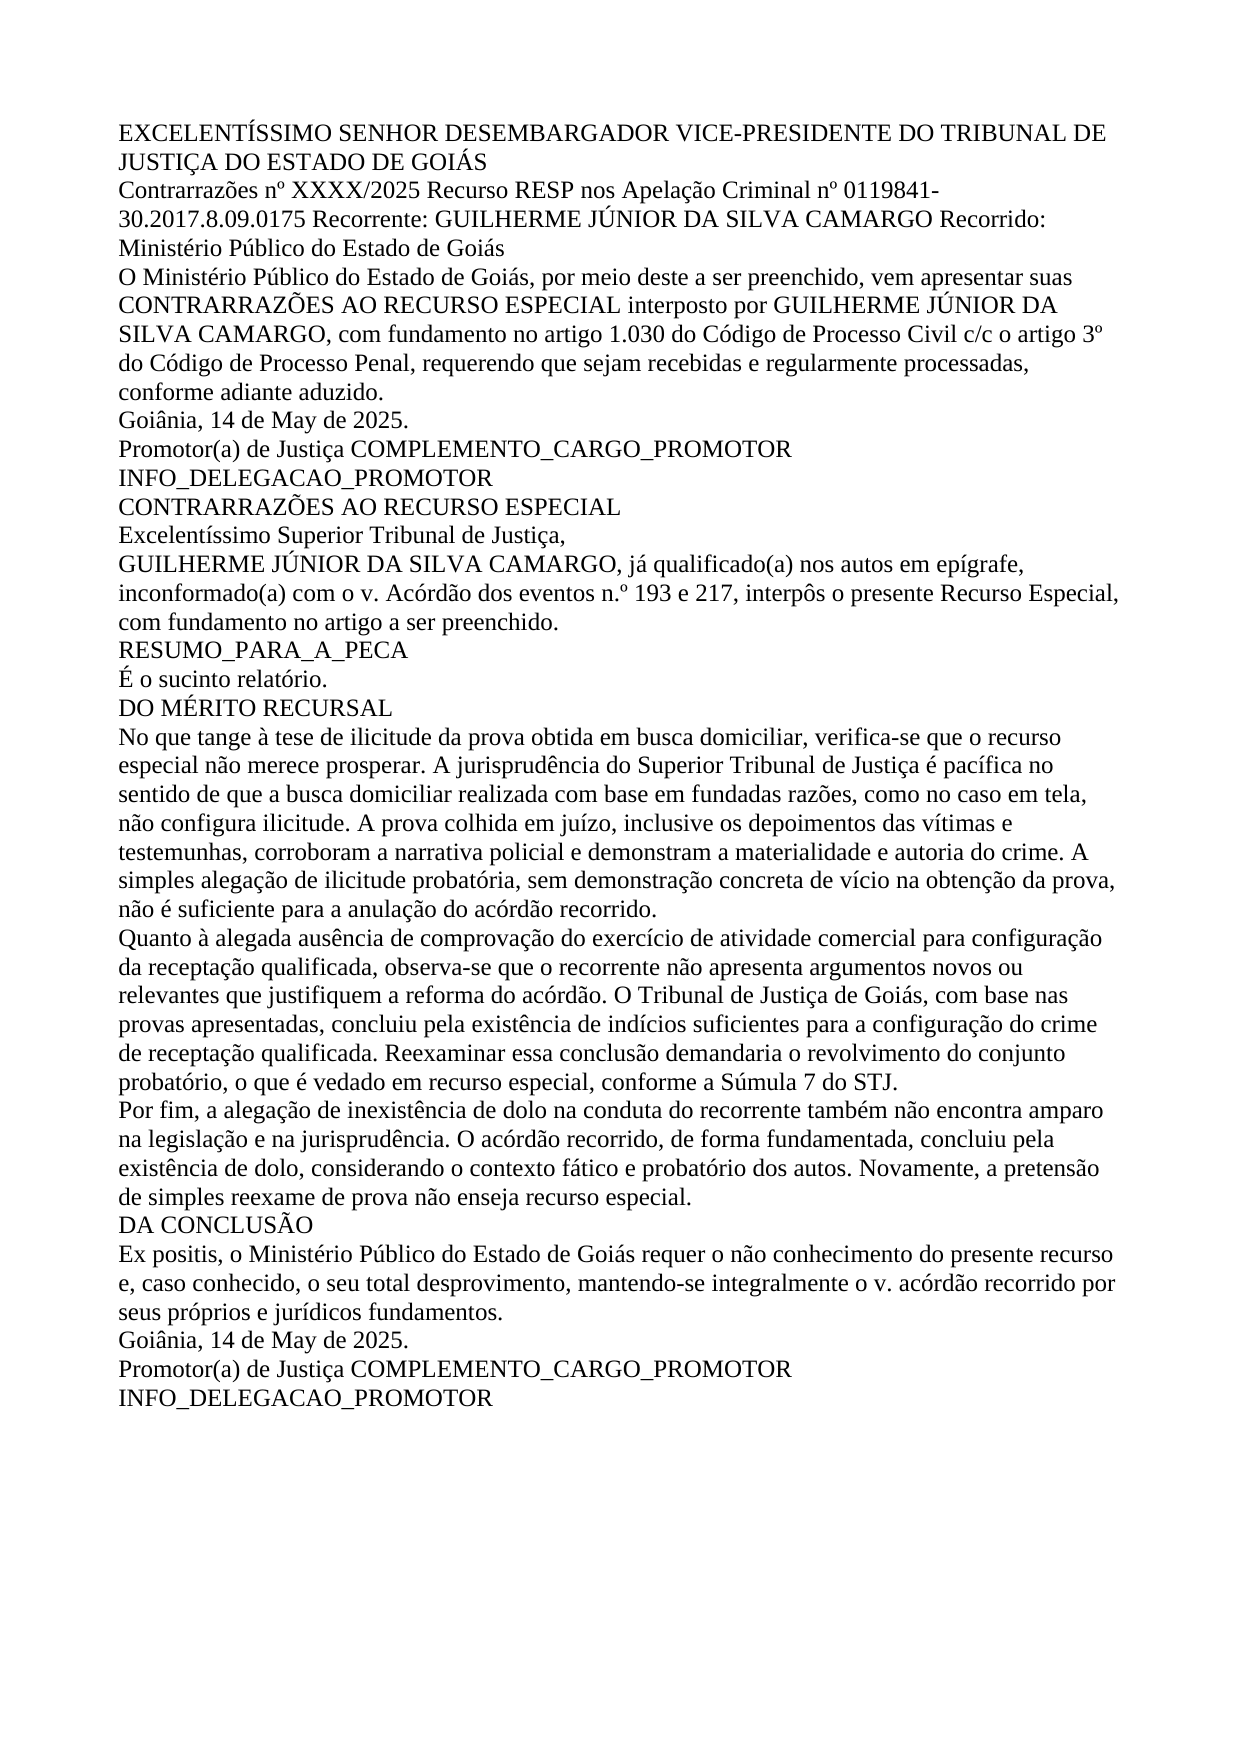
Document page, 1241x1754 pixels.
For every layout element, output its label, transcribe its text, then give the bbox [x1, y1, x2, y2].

text No que tange à tese de ilicitude da prova obtida em busca domiciliar, verifica-se que o recurso especial não merece prosperar. A jurisprudência do Superior Tribunal de Justiça é pacífica no sentido de que a busca domiciliar realizada com base em fundadas razões, como no caso em tela, não configura ilicitude. A prova colhida em juízo, inclusive os depoimentos das vítimas e testemunhas, corroboram a narrativa policial e demonstram a materialidade e autoria do crime. A simples alegação de ilicitude probatória, sem demonstração concreta de vício na obtenção da prova, não é suficiente para a anulação do acórdão recorrido. [118, 722, 1122, 923]
text Excelentíssimo Superior Tribunal de Justiça, [118, 521, 1122, 549]
text Contrarrazões nº XXXX/2025 Recurso RESP nos Apelação Criminal nº 0119841-30.2017.8.09.0175 Recorrente: GUILHERME JÚNIOR DA SILVA CAMARGO Recorrido: Ministério Público do Estado de Goiás [118, 176, 1122, 262]
text CONTRARRAZÕES AO RECURSO ESPECIAL [118, 492, 1122, 521]
text Promotor(a) de Justiça COMPLEMENTO_CARGO_PROMOTOR INFO_DELEGACAO_PROMOTOR [118, 1354, 1122, 1412]
text RESUMO_PARA_A_PECA [118, 636, 1122, 664]
text DO MÉRITO RECURSAL [118, 693, 1122, 722]
text Ex positis, o Ministério Público do Estado de Goiás requer o não conhecimento do presente recurso e, caso conhecido, o seu total desprovimento, mantendo-se integralmente o v. acórdão recorrido por seus próprios e jurídicos fundamentos. [118, 1239, 1122, 1326]
text Quanto à alegada ausência de comprovação do exercício de atividade comercial para configuração da receptação qualificada, observa-se que o recorrente não apresenta argumentos novos ou relevantes que justifiquem a reforma do acórdão. O Tribunal de Justiça de Goiás, com base nas provas apresentadas, concluiu pela existência de indícios suficientes para a configuração do crime de receptação qualificada. Reexaminar essa conclusão demandaria o revolvimento do conjunto probatório, o que é vedado em recurso especial, conforme a Súmula 7 do STJ. [118, 923, 1122, 1096]
text É o sucinto relatório. [118, 664, 1122, 693]
text Por fim, a alegação de inexistência de dolo na conduta do recorrente também não encontra amparo na legislação e na jurisprudência. O acórdão recorrido, de forma fundamentada, concluiu pela existência de dolo, considerando o contexto fático e probatório dos autos. Novamente, a pretensão de simples reexame de prova não enseja recurso especial. [118, 1096, 1122, 1211]
text O Ministério Público do Estado de Goiás, por meio deste a ser preenchido, vem apresentar suas CONTRARRAZÕES AO RECURSO ESPECIAL interposto por GUILHERME JÚNIOR DA SILVA CAMARGO, com fundamento no artigo 1.030 do Código de Processo Civil c/c o artigo 3º do Código de Processo Penal, requerendo que sejam recebidas e regularmente processadas, conforme adiante aduzido. [118, 262, 1122, 406]
text GUILHERME JÚNIOR DA SILVA CAMARGO, já qualificado(a) nos autos em epígrafe, inconformado(a) com o v. Acórdão dos eventos n.º 193 e 217, interpôs o presente Recurso Especial, com fundamento no artigo a ser preenchido. [118, 549, 1122, 636]
text Goiânia, 14 de May de 2025. [118, 406, 1122, 434]
text Promotor(a) de Justiça COMPLEMENTO_CARGO_PROMOTOR INFO_DELEGACAO_PROMOTOR [118, 434, 1122, 492]
text DA CONCLUSÃO [118, 1211, 1122, 1239]
text Goiânia, 14 de May de 2025. [118, 1326, 1122, 1354]
text EXCELENTÍSSIMO SENHOR DESEMBARGADOR VICE-PRESIDENTE DO TRIBUNAL DE JUSTIÇA DO ESTADO DE GOIÁS [118, 118, 1122, 176]
